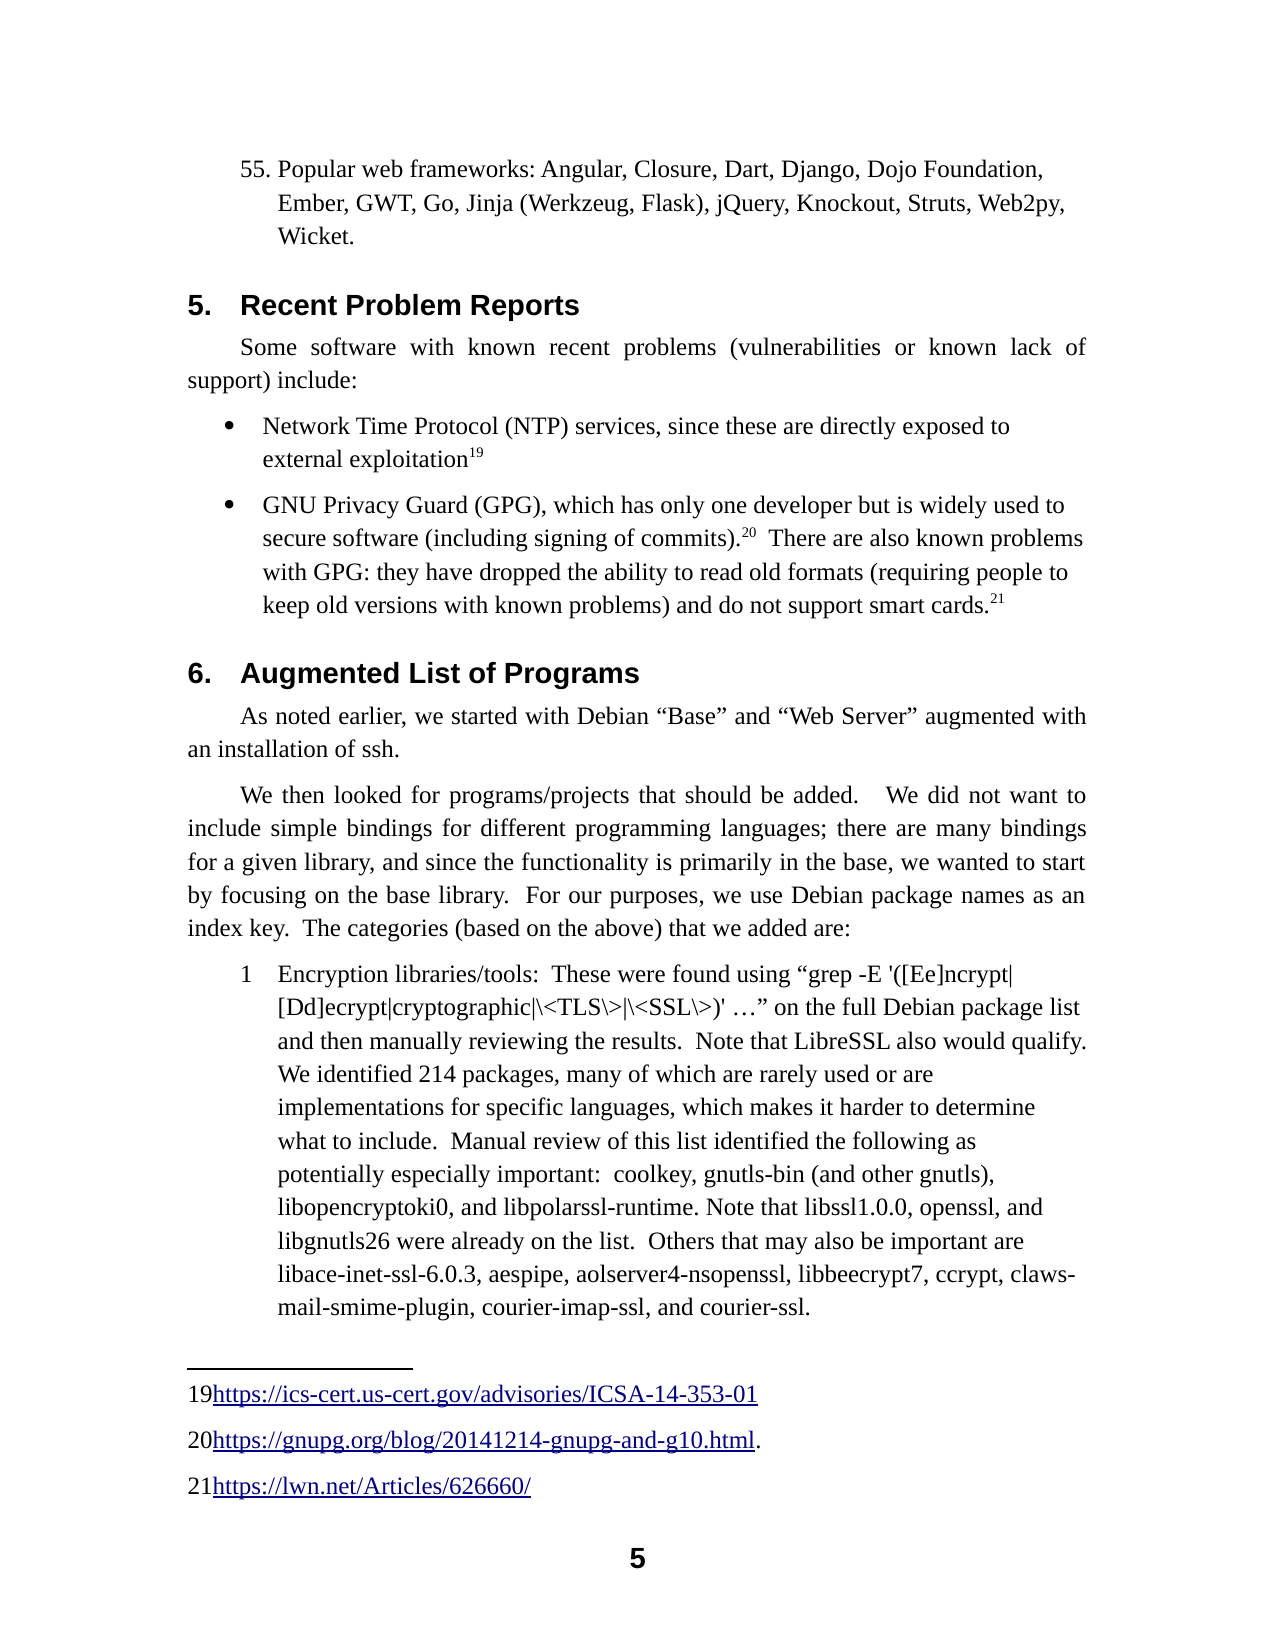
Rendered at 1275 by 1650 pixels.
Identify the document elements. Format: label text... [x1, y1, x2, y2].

list https://lwn.net/Articles/626660/ [187, 1467, 1087, 1500]
text Some software with known recent problems (vulnerabilities or known lack of support) include: [187, 327, 1087, 394]
list Network Time Protocol (NTP) services, since these are directly exposed to external exploitation [225, 406, 1087, 473]
list Encryption libraries/tools: These were found using “grep -E '([Ee]ncrypt|[Dd]ecrypt|cryptographic|\<TLS\>|\<SSL\>)' …” on the full Debian package list and then manually reviewing the results. Note that LibreSSL also would qualify. We identified 214 packages, many of which are rarely used or are implementations for specific languages, which makes it harder to determine what to include. Manual review of this list identified the following as potentially especially important: coolkey, gnutls-bin (and other gnutls), libopencryptoki0, and libpolarssl-runtime. Note that libssl1.0.0, openssl, and libgnutls26 were already on the list. Others that may also be important are libace-inet-ssl-6.0.3, aespipe, aolserver4-nsopenssl, libbeecrypt7, ccrypt, claws-mail-smime-plugin, courier-imap-ssl, and courier-ssl. [240, 954, 1087, 1321]
list GNU Privacy Guard (GPG), which has only one developer but is widely used to secure software (including signing of commits). There are also known problems with GPG: they have dropped the ability to read old formats (requiring people to keep old versions with known problems) and do not support smart cards. [225, 486, 1087, 619]
list https://gnupg.org/blog/20141214-gnupg-and-g10.html. [187, 1421, 1087, 1454]
list https://ics-cert.us-cert.gov/advisories/ICSA-14-353-01 [187, 1375, 1087, 1408]
list Popular web frameworks: Angular, Closure, Dart, Django, Dojo Foundation, Ember, GWT, Go, Jinja (Werkzeug, Flask), jQuery, Knockout, Struts, Web2py, Wicket. [240, 150, 1087, 250]
subtitle Augmented List of Programs [187, 656, 1087, 690]
text We then looked for programs/projects that should be added. We did not want to include simple bindings for different programming languages; there are many bindings for a given library, and since the functionality is primarily in the base, we wanted to start by focusing on the base library. For our purposes, we use Debian package names as an index key. The categories (based on the above) that we added are: [187, 775, 1087, 942]
subtitle Recent Problem Reports [187, 287, 1087, 321]
text As noted earlier, we started with Debian “Base” and “Web Server” augmented with an installation of ssh. [187, 696, 1087, 763]
